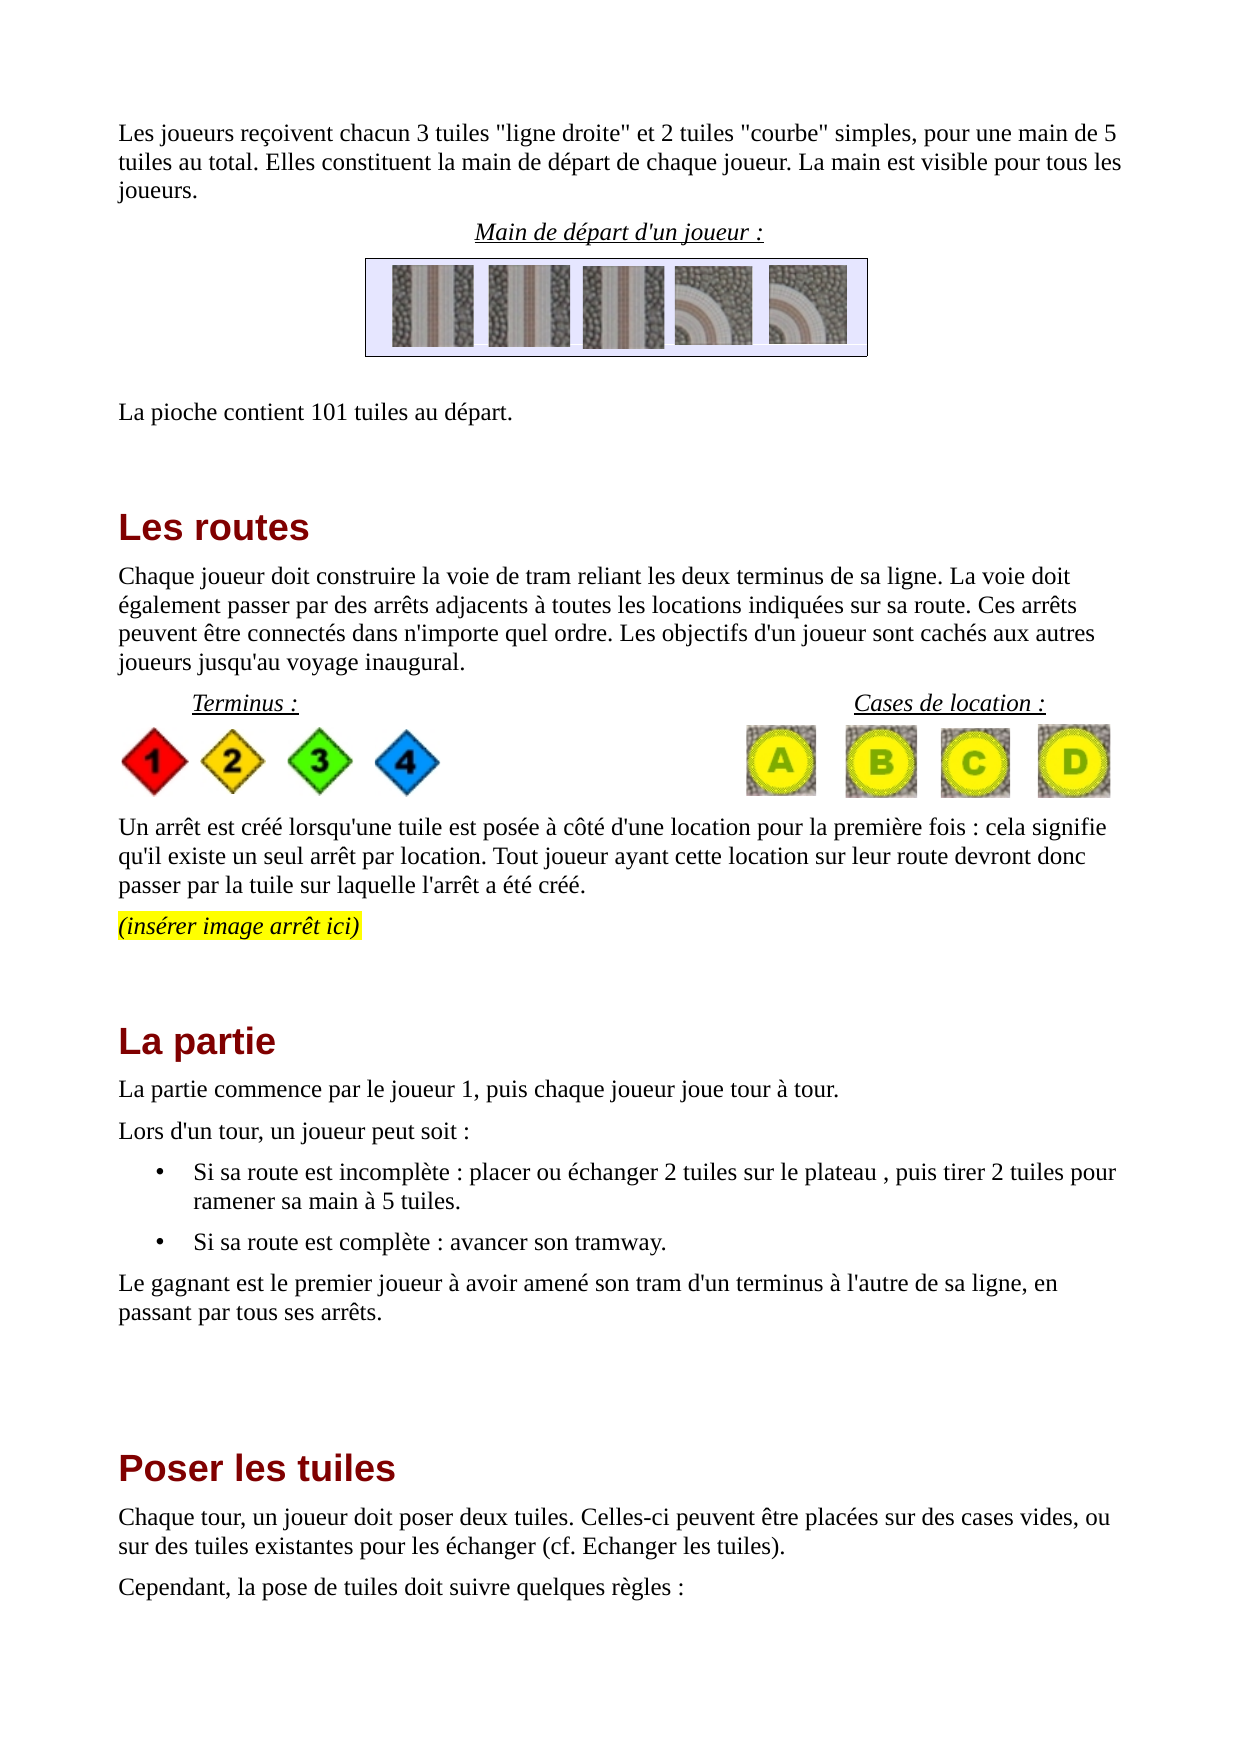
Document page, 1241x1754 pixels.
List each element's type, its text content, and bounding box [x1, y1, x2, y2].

subtitle La partie [118, 1018, 1122, 1062]
picture [488, 265, 571, 347]
text Terminus : Cases de location : [118, 688, 1122, 717]
text Main de départ d'un joueur : [118, 217, 1122, 246]
picture [287, 727, 354, 796]
text (insérer image arrêt ici) [118, 911, 1122, 940]
text La pioche contient 101 tuiles au départ. [118, 397, 1122, 426]
text Un arrêt est créé lorsqu'une tuile est posée à côté d'une location pour la première fois : cela signifie qu'il existe un seul arrêt par location. Tout joueur ayant cette location sur leur route devront donc passer par la tuile sur laquelle l'arrêt a été créé. [118, 812, 1122, 898]
picture [769, 265, 847, 344]
picture [374, 729, 441, 797]
picture [940, 728, 1011, 798]
text Les joueurs reçoivent chacun 3 tuiles "ligne droite" et 2 tuiles "courbe" simples, pour une main de 5 tuiles au total. Elles constituent la main de départ de chaque joueur. La main est visible pour tous les joueurs. [118, 118, 1122, 204]
picture [746, 725, 817, 796]
text Chaque tour, un joueur doit poser deux tuiles. Celles-ci peuvent être placées sur des cases vides, ou sur des tuiles existantes pour les échanger (cf. Echanger les tuiles). [118, 1502, 1122, 1559]
text Chaque joueur doit construire la voie de tram reliant les deux terminus de sa ligne. La voie doit également passer par des arrêts adjacents à toutes les locations indiquées sur sa route. Ces arrêts peuvent être connectés dans n'importe quel ordre. Les objectifs d'un joueur sont cachés aux autres joueurs jusqu'au voyage inaugural. [118, 561, 1122, 676]
picture [392, 265, 474, 347]
subtitle Poser les tuiles [118, 1446, 1122, 1489]
text Lors d'un tour, un joueur peut soit : [118, 1116, 1122, 1144]
subtitle Les routes [118, 505, 1122, 548]
text La partie commence par le joueur 1, puis chaque joueur joue tour à tour. [118, 1074, 1122, 1103]
picture [582, 266, 665, 349]
list Le gagnant est le premier joueur à avoir amené son tram d'un terminus à l'autre de sa ligne, en passant par tous ses arrêts. [118, 1268, 1122, 1326]
picture [845, 725, 918, 798]
picture [200, 729, 266, 794]
picture [121, 727, 189, 797]
text Cependant, la pose de tuiles doit suivre quelques règles : [118, 1572, 1122, 1601]
list Si sa route est complète : avancer son tramway. [156, 1227, 1122, 1256]
table_header [366, 259, 867, 356]
picture [1037, 724, 1111, 798]
picture [674, 266, 753, 345]
list Si sa route est incomplète : placer ou échanger 2 tuiles sur le plateau , puis tirer 2 tuiles pour ramener sa main à 5 tuiles. [156, 1157, 1122, 1214]
